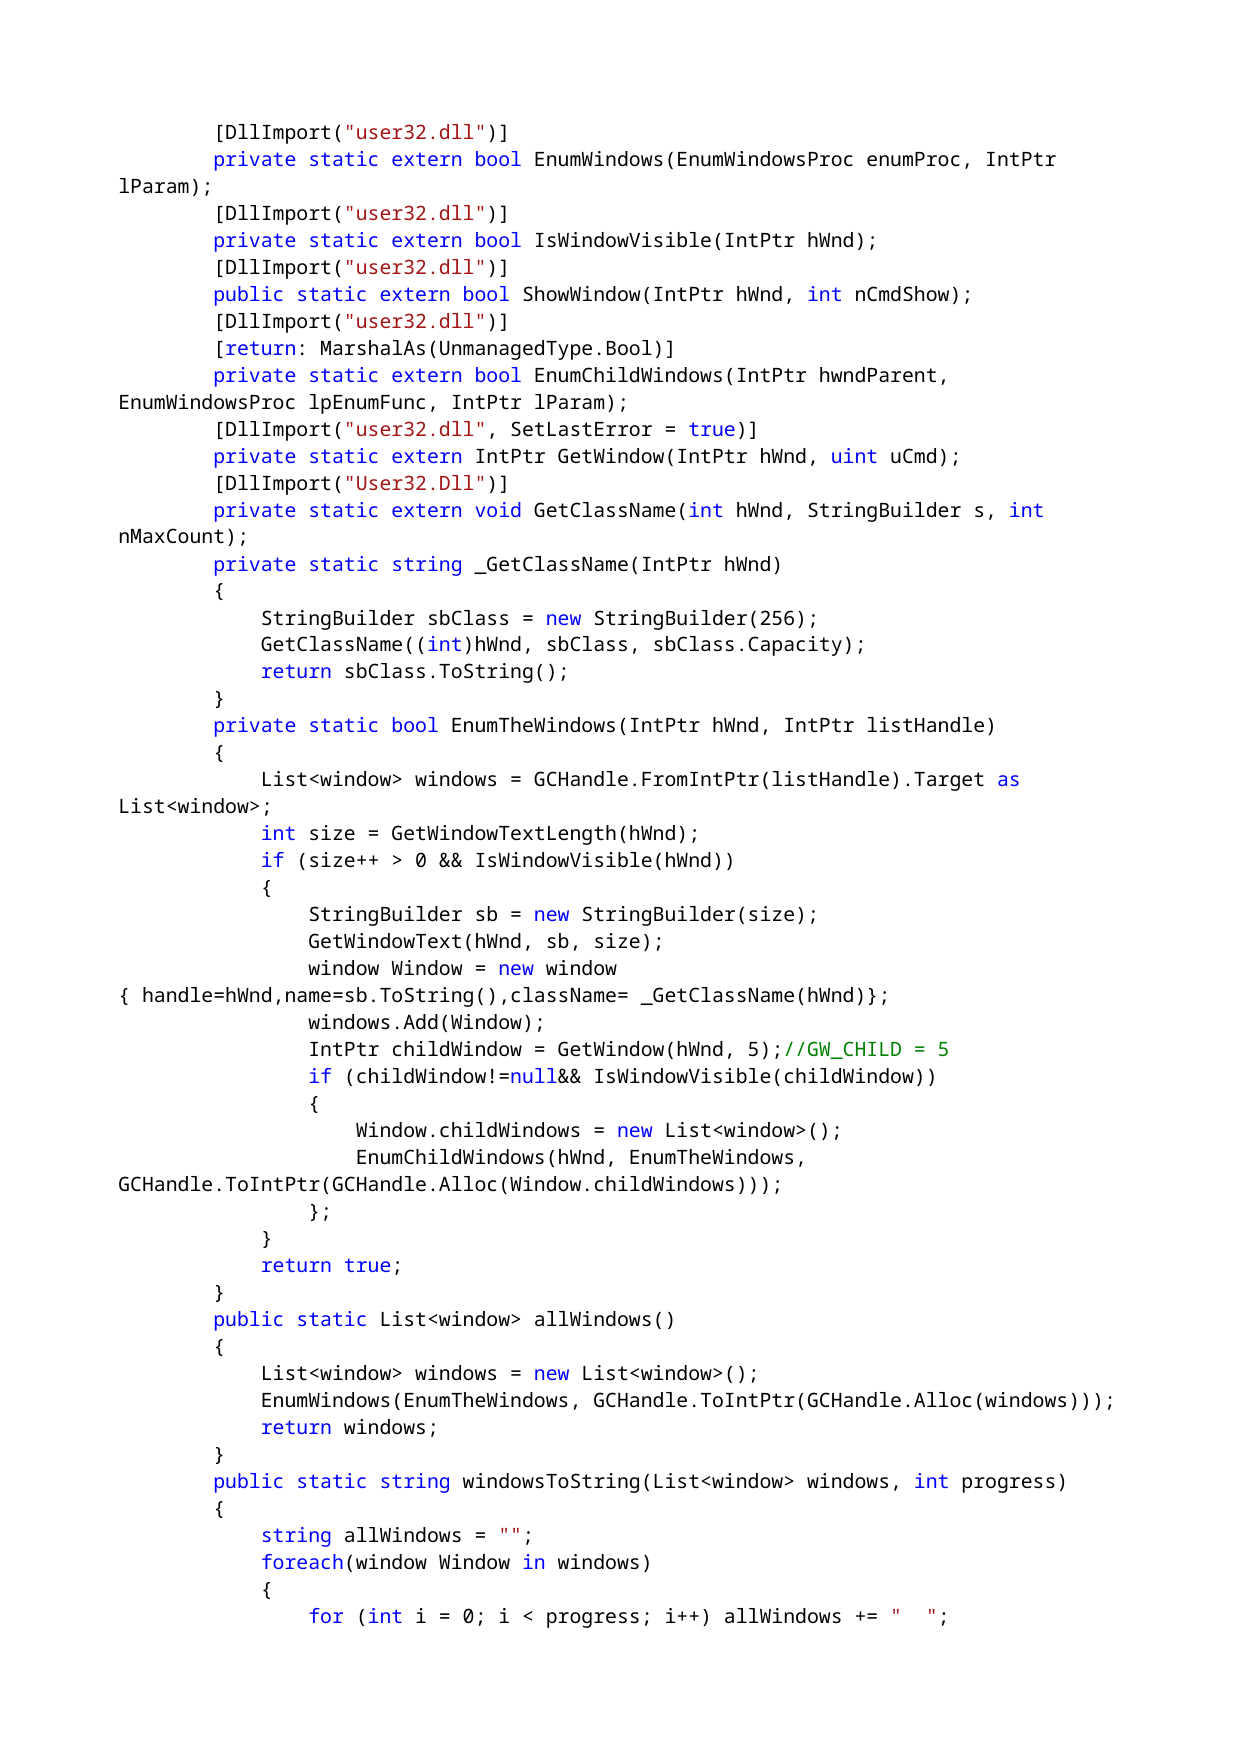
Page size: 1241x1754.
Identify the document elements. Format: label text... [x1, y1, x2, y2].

text [DllImport("user32.dll")] [118, 253, 1122, 280]
text [DllImport("user32.dll")] [118, 118, 1122, 145]
text public static extern bool ShowWindow(IntPtr hWnd, int nCmdShow); [118, 280, 1122, 307]
text [DllImport("User32.Dll")] [118, 469, 1122, 496]
text private static bool EnumTheWindows(IntPtr hWnd, IntPtr listHandle) [118, 712, 1122, 739]
text private static extern IntPtr GetWindow(IntPtr hWnd, uint uCmd); [118, 442, 1122, 469]
text } [118, 1224, 1122, 1251]
text StringBuilder sbClass = new StringBuilder(256); [118, 604, 1122, 631]
text public static string windowsToString(List<window> windows, int progress) [118, 1467, 1122, 1494]
text { [118, 1089, 1122, 1116]
text EnumChildWindows(hWnd, EnumTheWindows, GCHandle.ToIntPtr(GCHandle.Alloc(Window.childWindows))); [118, 1143, 1122, 1197]
text List<window> windows = new List<window>(); [118, 1359, 1122, 1386]
text if (childWindow!=null&& IsWindowVisible(childWindow)) [118, 1062, 1122, 1089]
text { [118, 1575, 1122, 1602]
text List<window> windows = GCHandle.FromIntPtr(listHandle).Target as List<window>; [118, 766, 1122, 819]
text EnumWindows(EnumTheWindows, GCHandle.ToIntPtr(GCHandle.Alloc(windows))); [118, 1386, 1122, 1413]
text GetClassName((int)hWnd, sbClass, sbClass.Capacity); [118, 631, 1122, 658]
text { [118, 1494, 1122, 1521]
text foreach(window Window in windows) [118, 1548, 1122, 1575]
text { [118, 577, 1122, 604]
text return windows; [118, 1413, 1122, 1440]
text private static extern bool IsWindowVisible(IntPtr hWnd); [118, 226, 1122, 253]
text } [118, 1278, 1122, 1305]
text } [118, 685, 1122, 712]
text public static List<window> allWindows() [118, 1305, 1122, 1332]
text string allWindows = ""; [118, 1521, 1122, 1548]
text if (size++ > 0 && IsWindowVisible(hWnd)) [118, 847, 1122, 873]
text windows.Add(Window); [118, 1008, 1122, 1035]
text private static extern bool EnumChildWindows(IntPtr hwndParent, EnumWindowsProc lpEnumFunc, IntPtr lParam); [118, 361, 1122, 415]
text Window.childWindows = new List<window>(); [118, 1116, 1122, 1143]
text window Window = new window { handle=hWnd,name=sb.ToString(),className= _GetClassName(hWnd)}; [118, 954, 1122, 1008]
text } [118, 1440, 1122, 1467]
text [DllImport("user32.dll")] [118, 199, 1122, 226]
text [DllImport("user32.dll")] [118, 307, 1122, 334]
text }; [118, 1197, 1122, 1224]
text { [118, 739, 1122, 766]
text GetWindowText(hWnd, sb, size); [118, 927, 1122, 954]
text private static string _GetClassName(IntPtr hWnd) [118, 550, 1122, 577]
text StringBuilder sb = new StringBuilder(size); [118, 901, 1122, 927]
text for (int i = 0; i < progress; i++) allWindows += " "; [118, 1602, 1122, 1629]
text [return: MarshalAs(UnmanagedType.Bool)] [118, 334, 1122, 361]
text private static extern void GetClassName(int hWnd, StringBuilder s, int nMaxCount); [118, 496, 1122, 550]
text private static extern bool EnumWindows(EnumWindowsProc enumProc, IntPtr lParam); [118, 145, 1122, 199]
text return true; [118, 1251, 1122, 1278]
text { [118, 1332, 1122, 1359]
text int size = GetWindowTextLength(hWnd); [118, 819, 1122, 847]
text { [118, 873, 1122, 901]
text [DllImport("user32.dll", SetLastError = true)] [118, 415, 1122, 442]
text return sbClass.ToString(); [118, 658, 1122, 685]
text IntPtr childWindow = GetWindow(hWnd, 5);//GW_CHILD = 5 [118, 1035, 1122, 1062]
